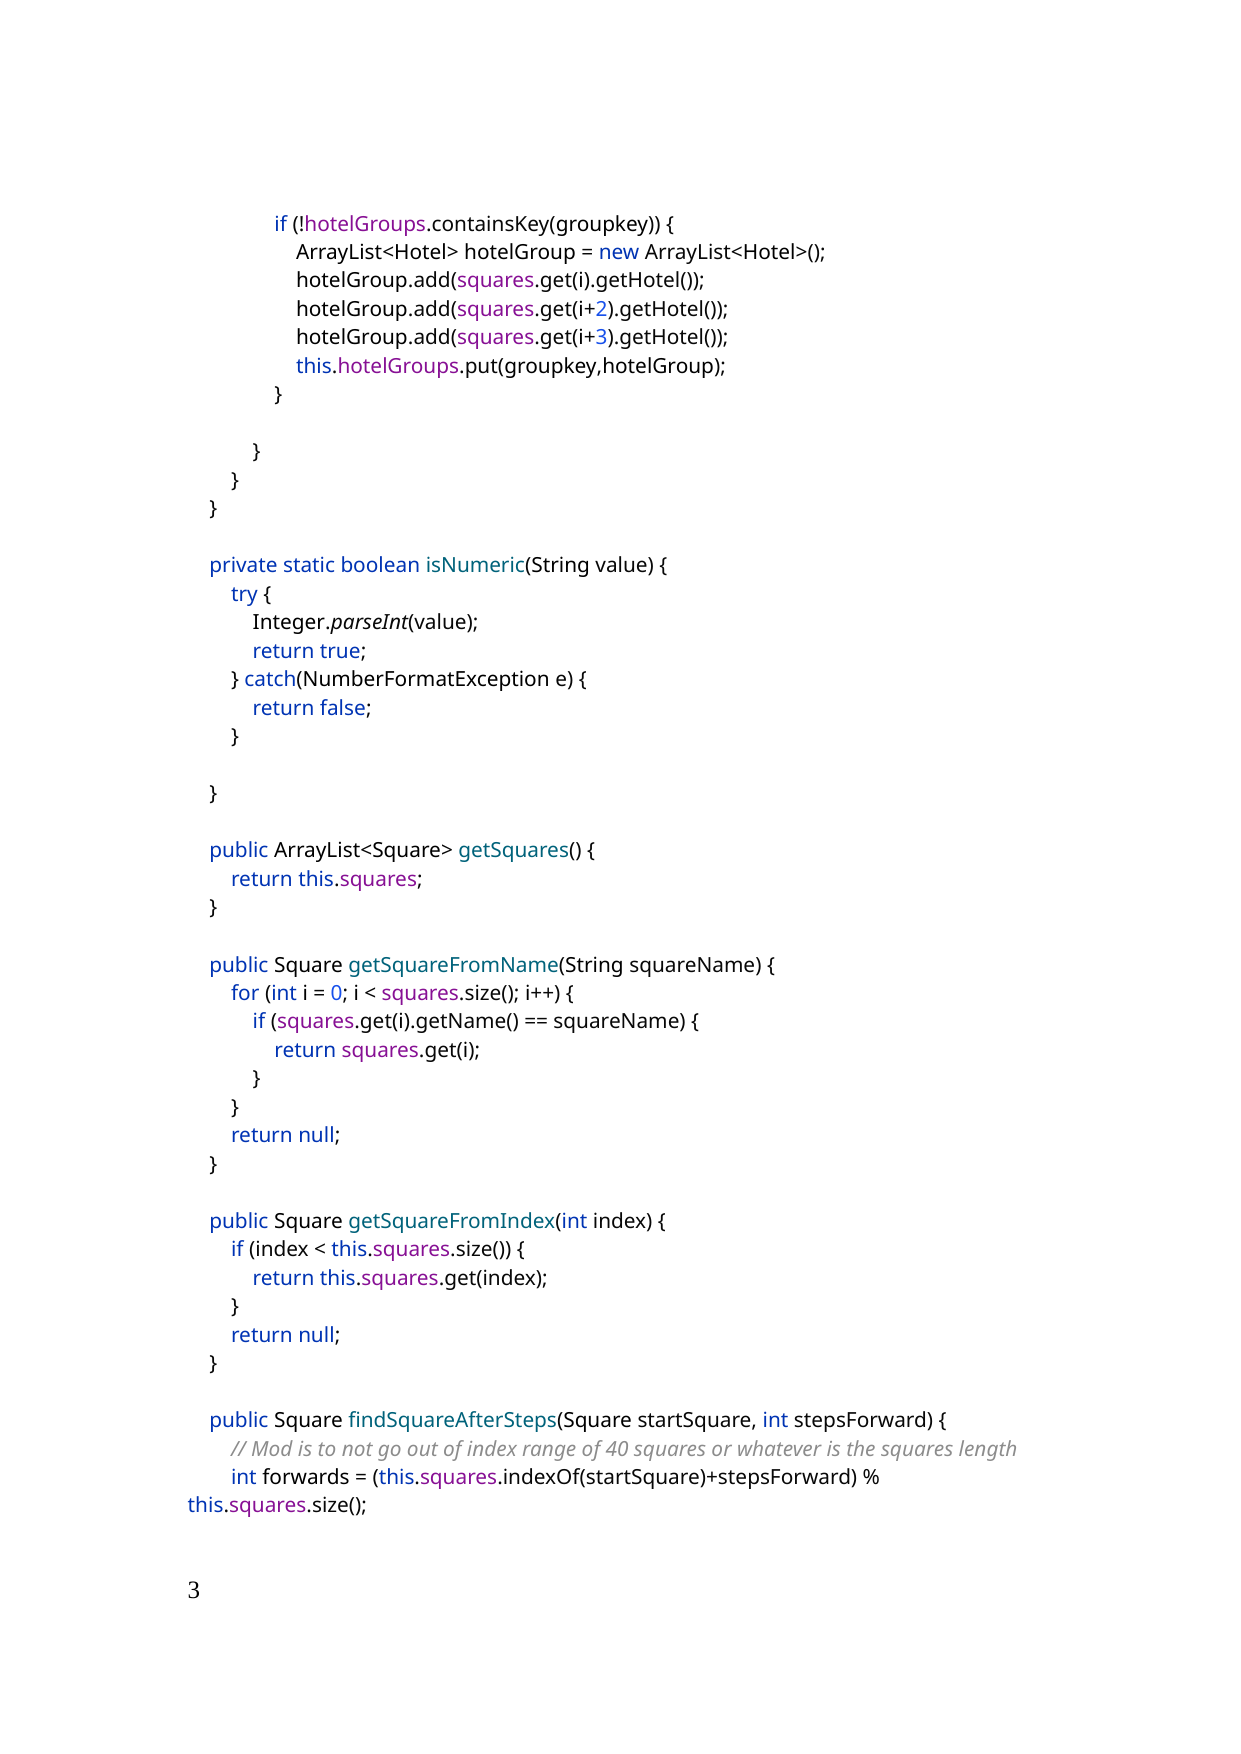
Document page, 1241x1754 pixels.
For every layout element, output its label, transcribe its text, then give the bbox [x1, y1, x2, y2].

text if (!hotelGroups.containsKey(groupkey)) { ArrayList<Hotel> hotelGroup = new ArrayList<Hotel>(); hotelGroup.add(squares.get(i).getHotel()); hotelGroup.add(squares.get(i+2).getHotel()); hotelGroup.add(squares.get(i+3).getHotel()); this.hotelGroups.put(groupkey,hotelGroup); } } } } private static boolean isNumeric(String value) { try { Integer.parseInt(value); return true; } catch(NumberFormatException e) { return false; } } public ArrayList<Square> getSquares() { return this.squares; } public Square getSquareFromName(String squareName) { for (int i = 0; i < squares.size(); i++) { if (squares.get(i).getName() == squareName) { return squares.get(i); } } return null; } public Square getSquareFromIndex(int index) { if (index < this.squares.size()) { return this.squares.get(index); } return null; } public Square findSquareAfterSteps(Square startSquare, int stepsForward) { // Mod is to not go out of index range of 40 squares or whatever is the squares length int forwards = (this.squares.indexOf(startSquare)+stepsForward) % this.squares.size(); [187, 209, 1053, 1519]
